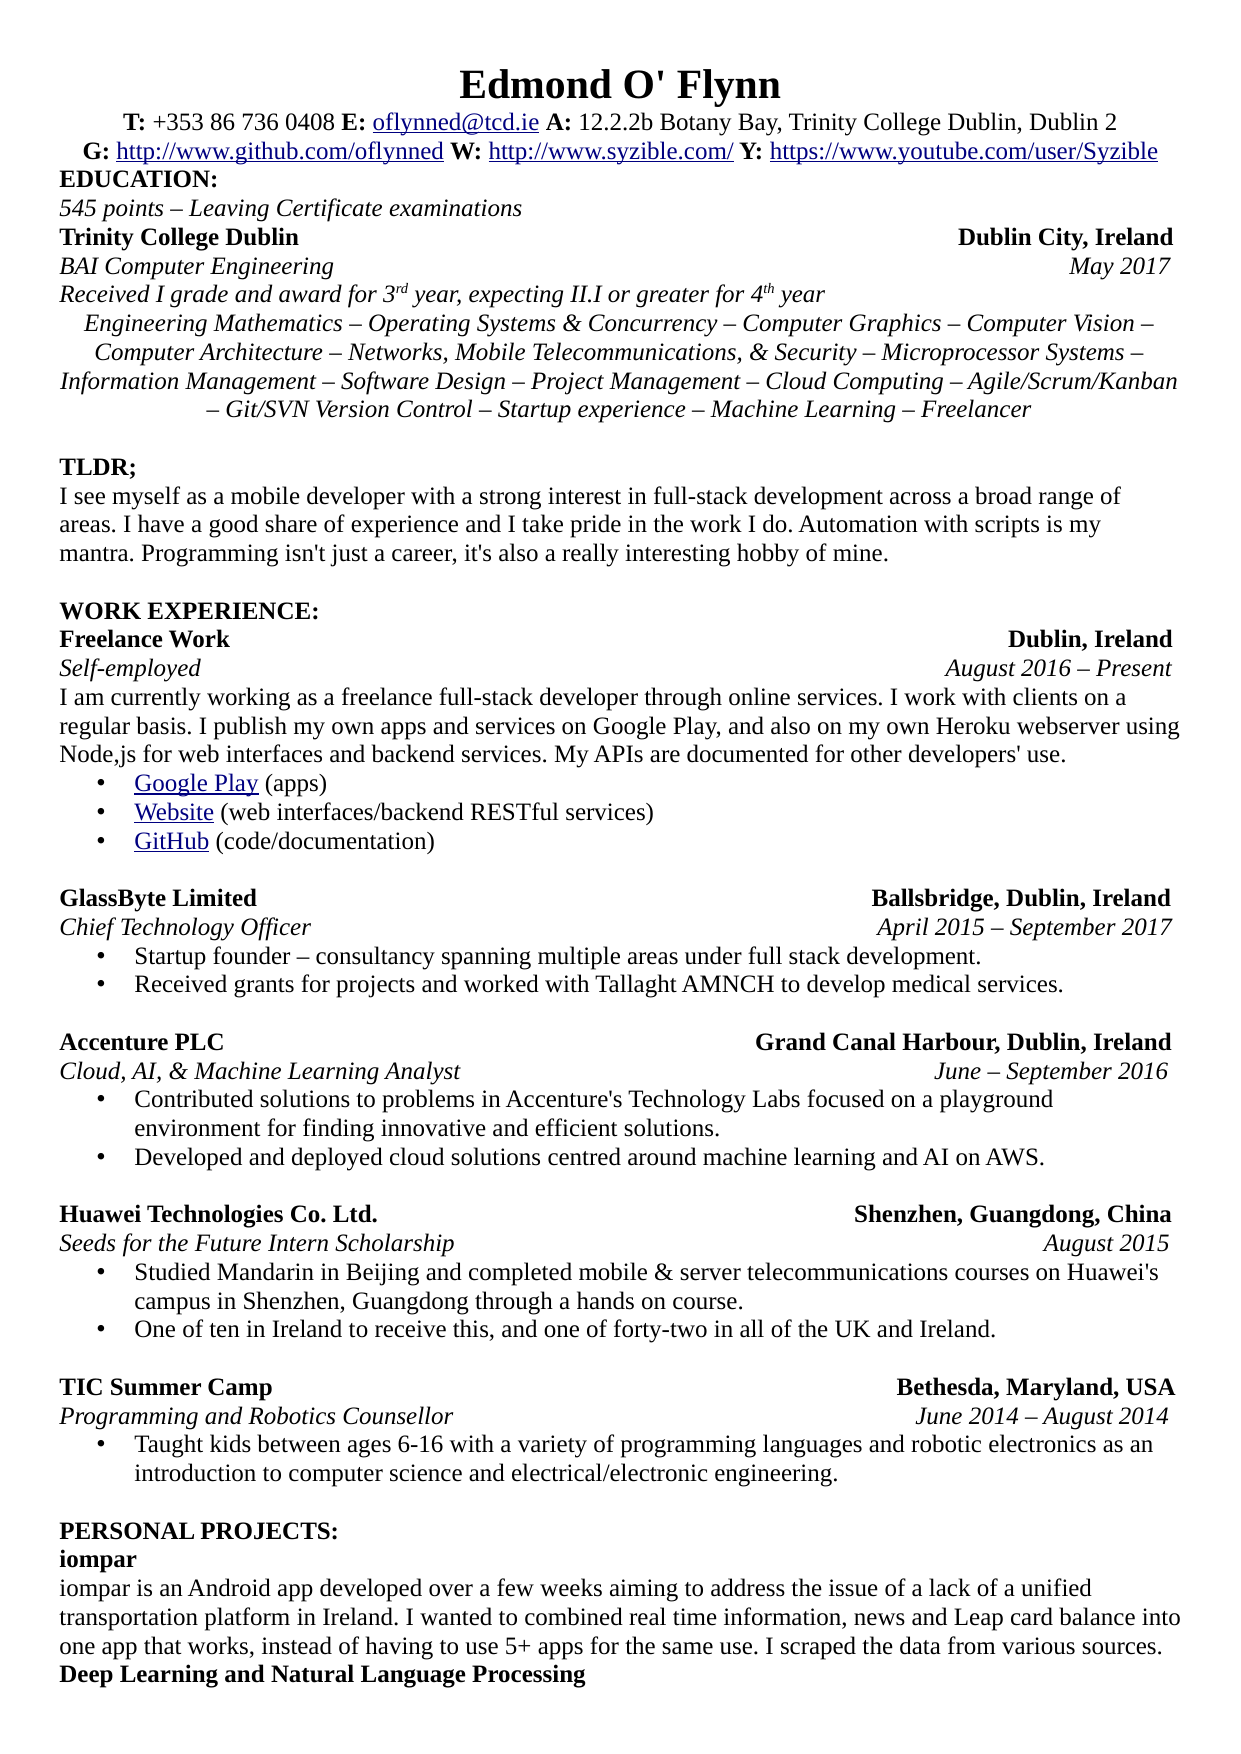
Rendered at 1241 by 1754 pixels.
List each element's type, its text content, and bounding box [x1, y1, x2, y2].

text Seeds for the Future Intern Scholarship August 2015 [59, 1228, 1181, 1257]
text Self-employed August 2016 – Present [59, 653, 1181, 682]
text Freelance Work Dublin, Ireland [59, 624, 1181, 653]
text PERSONAL PROJECTS: [59, 1516, 1181, 1544]
text iompar [59, 1544, 1181, 1573]
text I see myself as a mobile developer with a strong interest in full-stack development across a broad range of areas. I have a good share of experience and I take pride in the work I do. Automation with scripts is my mantra. Programming isn't just a career, it's also a really interesting hobby of mine. [59, 481, 1181, 567]
text T: +353 86 736 0408 E: oflynned@tcd.ie A: 12.2.2b Botany Bay, Trinity College Dublin, Dublin 2 [59, 107, 1181, 136]
list Google Play (apps) [97, 768, 1181, 797]
text Received I grade and award for 3rd year, expecting II.I or greater for 4th year [59, 279, 1181, 308]
list Website (web interfaces/backend RESTful services) [97, 797, 1181, 826]
text BAI Computer Engineering May 2017 [59, 251, 1181, 279]
text Deep Learning and Natural Language Processing [59, 1659, 1181, 1688]
text Programming and Robotics Counsellor June 2014 – August 2014 [59, 1401, 1181, 1429]
text WORK EXPERIENCE: [59, 596, 1181, 624]
text Huawei Technologies Co. Ltd. Shenzhen, Guangdong, China [59, 1199, 1181, 1228]
list Startup founder – consultancy spanning multiple areas under full stack development. [97, 941, 1181, 969]
list Contributed solutions to problems in Accenture's Technology Labs focused on a playground environment for finding innovative and efficient solutions. [97, 1084, 1181, 1142]
text I am currently working as a freelance full-stack developer through online services. I work with clients on a regular basis. I publish my own apps and services on Google Play, and also on my own Heroku webserver using Node,js for web interfaces and backend services. My APIs are documented for other developers' use. [59, 682, 1181, 768]
text Cloud, AI, & Machine Learning Analyst June – September 2016 [59, 1056, 1181, 1084]
text G: http://www.github.com/oflynned W: http://www.syzible.com/ Y: https://www.youtube.com/user/Syzible [59, 136, 1181, 164]
text Engineering Mathematics – Operating Systems & Concurrency – Computer Graphics – Computer Vision – Computer Architecture – Networks, Mobile Telecommunications, & Security – Microprocessor Systems – Information Management – Software Design – Project Management – Cloud Computing – Agile/Scrum/Kanban – Git/SVN Version Control – Startup experience – Machine Learning – Freelancer [59, 308, 1181, 423]
text Chief Technology Officer April 2015 – September 2017 [59, 912, 1181, 941]
list GitHub (code/documentation) [97, 826, 1181, 854]
text 545 points – Leaving Certificate examinations [59, 193, 1181, 222]
list Studied Mandarin in Beijing and completed mobile & server telecommunications courses on Huawei's campus in Shenzhen, Guangdong through a hands on course. [97, 1257, 1181, 1314]
list One of ten in Ireland to receive this, and one of forty-two in all of the UK and Ireland. [97, 1314, 1181, 1343]
list Received grants for projects and worked with Tallaght AMNCH to develop medical services. [97, 969, 1181, 998]
text Edmond O' Flynn [59, 59, 1181, 107]
text Trinity College Dublin Dublin City, Ireland [59, 222, 1181, 251]
text TIC Summer Camp Bethesda, Maryland, USA [59, 1372, 1181, 1401]
list Developed and deployed cloud solutions centred around machine learning and AI on AWS. [97, 1142, 1181, 1171]
text GlassByte Limited Ballsbridge, Dublin, Ireland [59, 883, 1181, 912]
text iompar is an Android app developed over a few weeks aiming to address the issue of a lack of a unified transportation platform in Ireland. I wanted to combined real time information, news and Leap card balance into one app that works, instead of having to use 5+ apps for the same use. I scraped the data from various sources. [59, 1573, 1181, 1659]
text TLDR; [59, 452, 1181, 481]
list Taught kids between ages 6-16 with a variety of programming languages and robotic electronics as an introduction to computer science and electrical/electronic engineering. [97, 1429, 1181, 1487]
text EDUCATION: [59, 164, 1181, 193]
text Accenture PLC Grand Canal Harbour, Dublin, Ireland [59, 1027, 1181, 1056]
